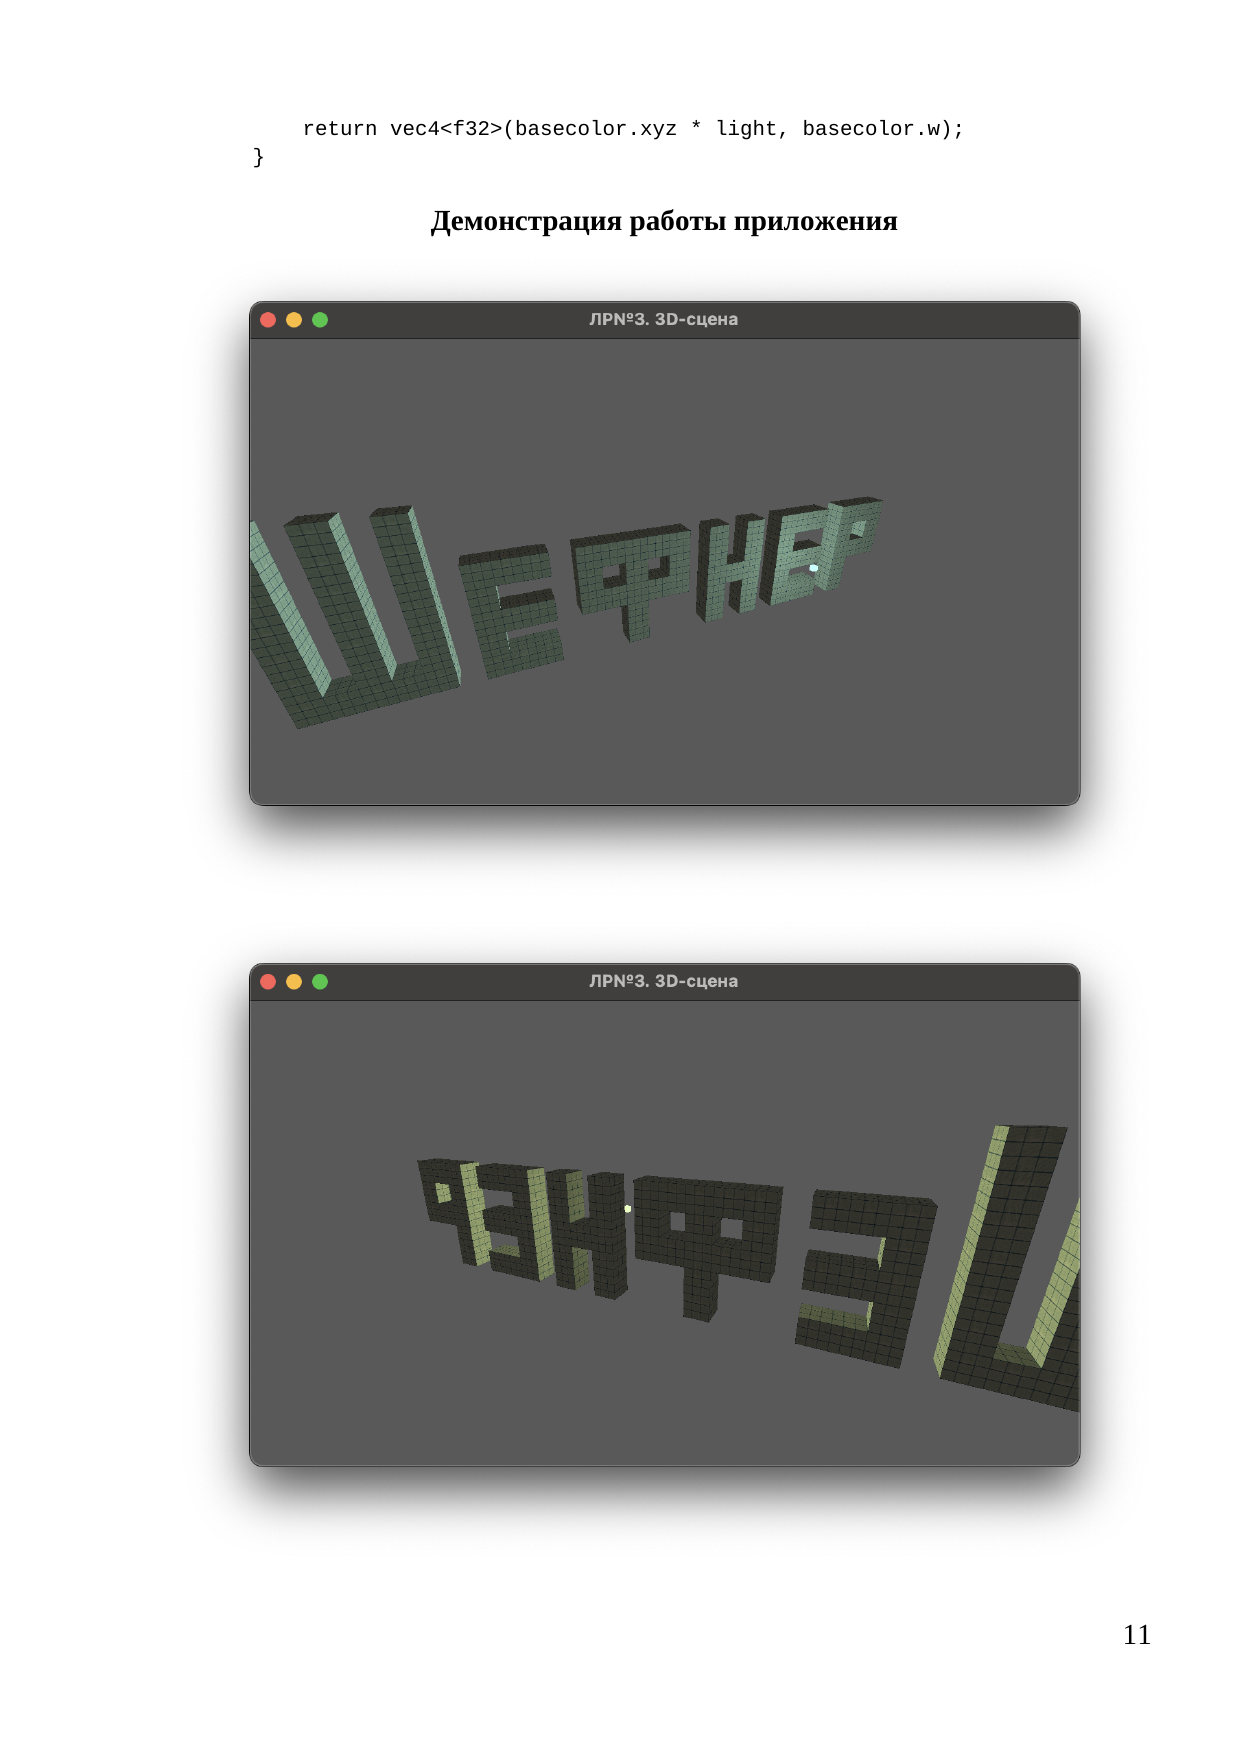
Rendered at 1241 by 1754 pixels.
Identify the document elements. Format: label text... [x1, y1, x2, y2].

picture [177, 914, 1152, 1562]
text } [177, 147, 1170, 170]
picture [177, 252, 1152, 901]
text return vec4<f32>(basecolor.xyz * light, basecolor.w); [177, 118, 1170, 142]
text Демонстрация работы приложения [177, 203, 1152, 237]
